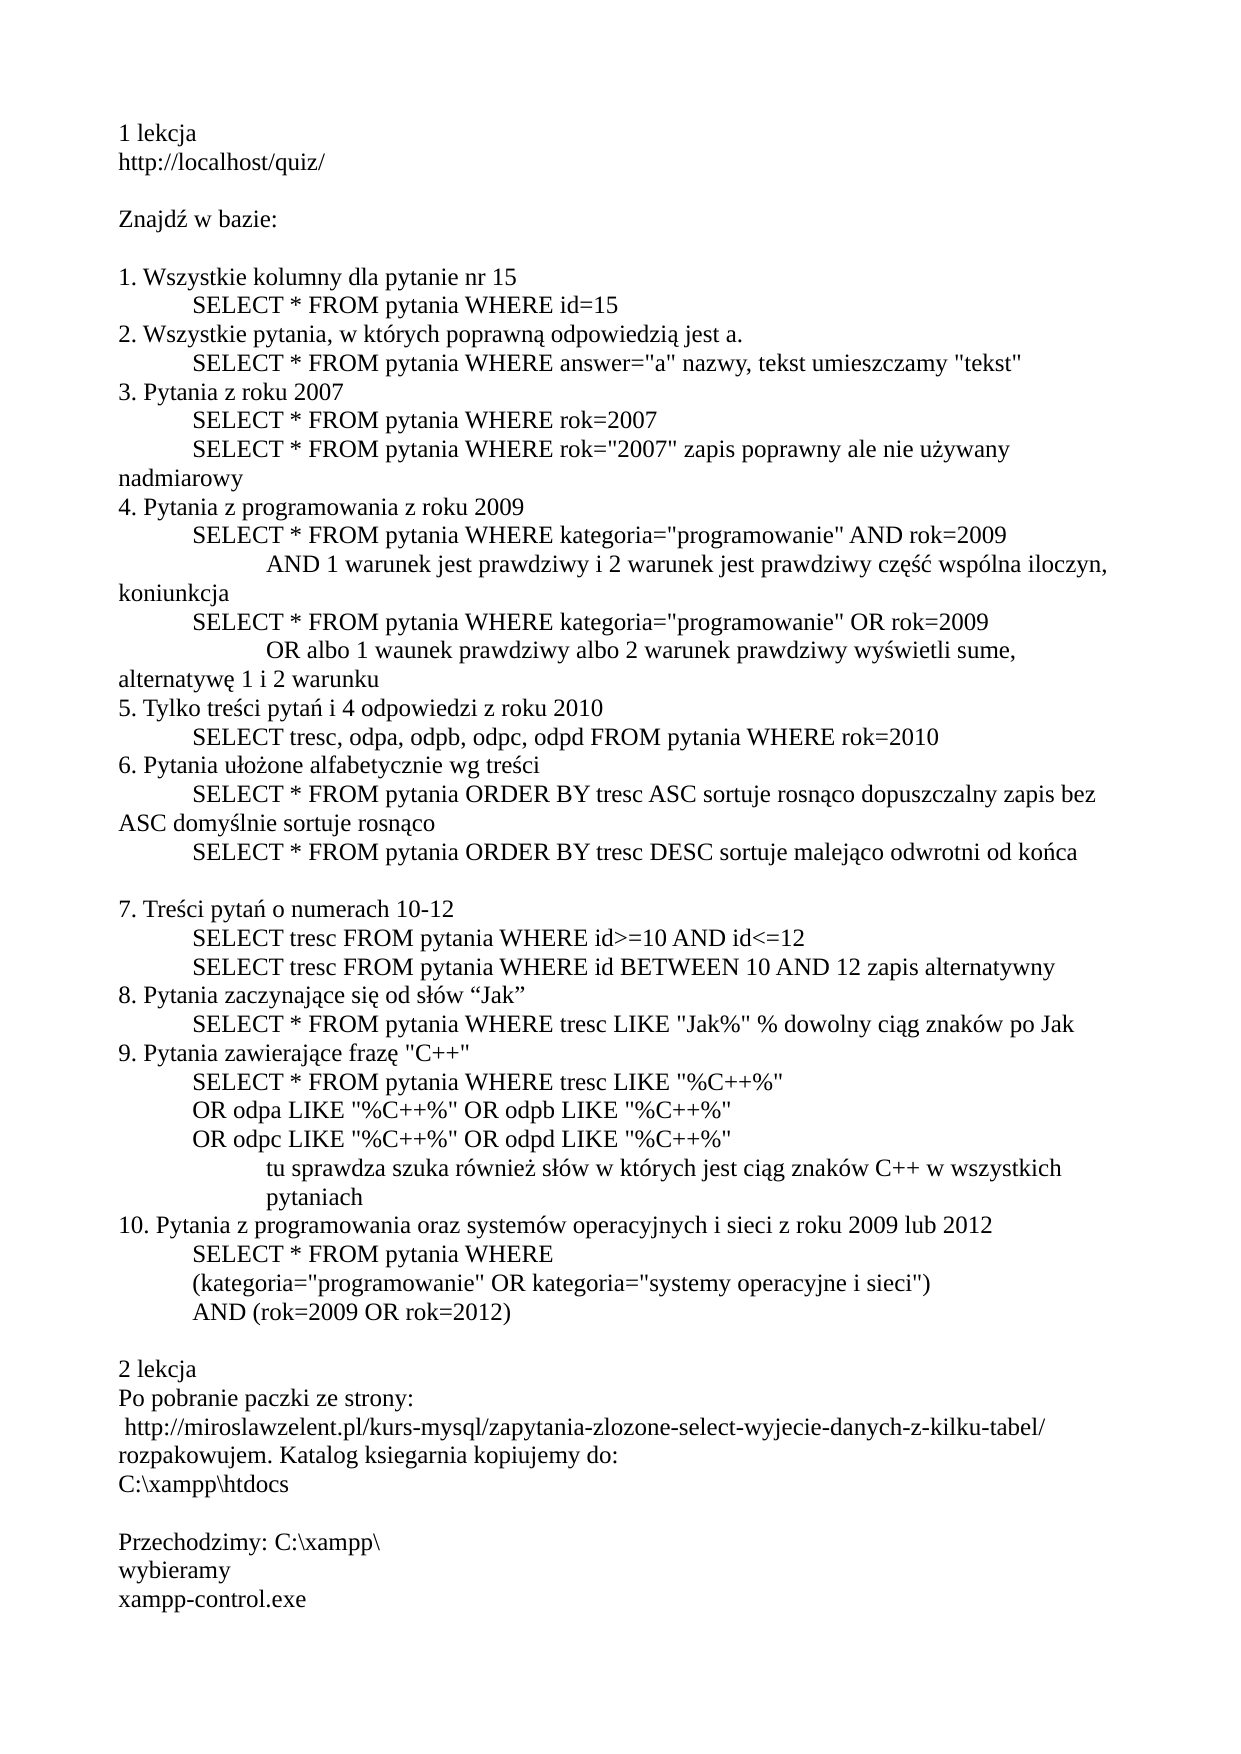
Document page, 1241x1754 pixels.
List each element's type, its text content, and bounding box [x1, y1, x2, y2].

text SELECT * FROM pytania WHERE kategoria="programowanie" AND rok=2009 [118, 521, 1122, 549]
text SELECT * FROM pytania WHERE tresc LIKE "%C++%" [118, 1067, 1122, 1096]
text SELECT tresc, odpa, odpb, odpc, odpd FROM pytania WHERE rok=2010 [118, 722, 1122, 751]
text SELECT * FROM pytania WHERE answer="a" nazwy, tekst umieszczamy "tekst" [118, 348, 1122, 377]
text http://miroslawzelent.pl/kurs-mysql/zapytania-zlozone-select-wyjecie-danych-z-kilku-tabel/ [118, 1412, 1122, 1441]
text AND (rok=2009 OR rok=2012) [118, 1297, 1122, 1326]
text SELECT * FROM pytania ORDER BY tresc ASC sortuje rosnąco dopuszczalny zapis bez ASC domyślnie sortuje rosnąco [118, 779, 1122, 837]
text http://localhost/quiz/ [118, 147, 1122, 176]
text 10. Pytania z programowania oraz systemów operacyjnych i sieci z roku 2009 lub 2012 [118, 1211, 1122, 1239]
text (kategoria="programowanie" OR kategoria="systemy operacyjne i sieci") [118, 1268, 1122, 1297]
text SELECT * FROM pytania WHERE rok="2007" zapis poprawny ale nie używany nadmiarowy [118, 434, 1122, 492]
text SELECT * FROM pytania WHERE id=15 [118, 291, 1122, 319]
text tu sprawdza szuka również słów w których jest ciąg znaków C++ w wszystkich pytaniach [118, 1153, 1122, 1211]
text 8. Pytania zaczynające się od słów “Jak” [118, 981, 1122, 1009]
text 5. Tylko treści pytań i 4 odpowiedzi z roku 2010 [118, 693, 1122, 722]
text SELECT * FROM pytania WHERE [118, 1239, 1122, 1268]
text Po pobranie paczki ze strony: [118, 1383, 1122, 1412]
text rozpakowujem. Katalog ksiegarnia kopiujemy do: [118, 1441, 1122, 1469]
text OR albo 1 waunek prawdziwy albo 2 warunek prawdziwy wyświetli sume, alternatywę 1 i 2 warunku [118, 636, 1122, 693]
text SELECT * FROM pytania WHERE rok=2007 [118, 406, 1122, 434]
text 9. Pytania zawierające frazę "C++" [118, 1038, 1122, 1067]
text 1 lekcja [118, 118, 1122, 147]
text 7. Treści pytań o numerach 10-12 [118, 894, 1122, 923]
text 2 lekcja [118, 1354, 1122, 1383]
text wybieramy [118, 1556, 1122, 1584]
text 1. Wszystkie kolumny dla pytanie nr 15 [118, 262, 1122, 291]
text SELECT tresc FROM pytania WHERE id>=10 AND id<=12 [118, 923, 1122, 952]
text SELECT * FROM pytania WHERE kategoria="programowanie" OR rok=2009 [118, 607, 1122, 636]
text 2. Wszystkie pytania, w których poprawną odpowiedzią jest a. [118, 319, 1122, 348]
text 3. Pytania z roku 2007 [118, 377, 1122, 406]
text Znajdź w bazie: [118, 204, 1122, 233]
text xampp-control.exe [118, 1584, 1122, 1613]
text 6. Pytania ułożone alfabetycznie wg treści [118, 751, 1122, 779]
text OR odpc LIKE "%C++%" OR odpd LIKE "%C++%" [118, 1124, 1122, 1153]
text SELECT * FROM pytania WHERE tresc LIKE "Jak%" % dowolny ciąg znaków po Jak [118, 1009, 1122, 1038]
text 4. Pytania z programowania z roku 2009 [118, 492, 1122, 521]
text SELECT * FROM pytania ORDER BY tresc DESC sortuje malejąco odwrotni od końca [118, 837, 1122, 866]
text C:\xampp\htdocs [118, 1469, 1122, 1498]
text SELECT tresc FROM pytania WHERE id BETWEEN 10 AND 12 zapis alternatywny [118, 952, 1122, 981]
text AND 1 warunek jest prawdziwy i 2 warunek jest prawdziwy część wspólna iloczyn, koniunkcja [118, 549, 1122, 607]
text OR odpa LIKE "%C++%" OR odpb LIKE "%C++%" [118, 1096, 1122, 1124]
text Przechodzimy: C:\xampp\ [118, 1527, 1122, 1556]
